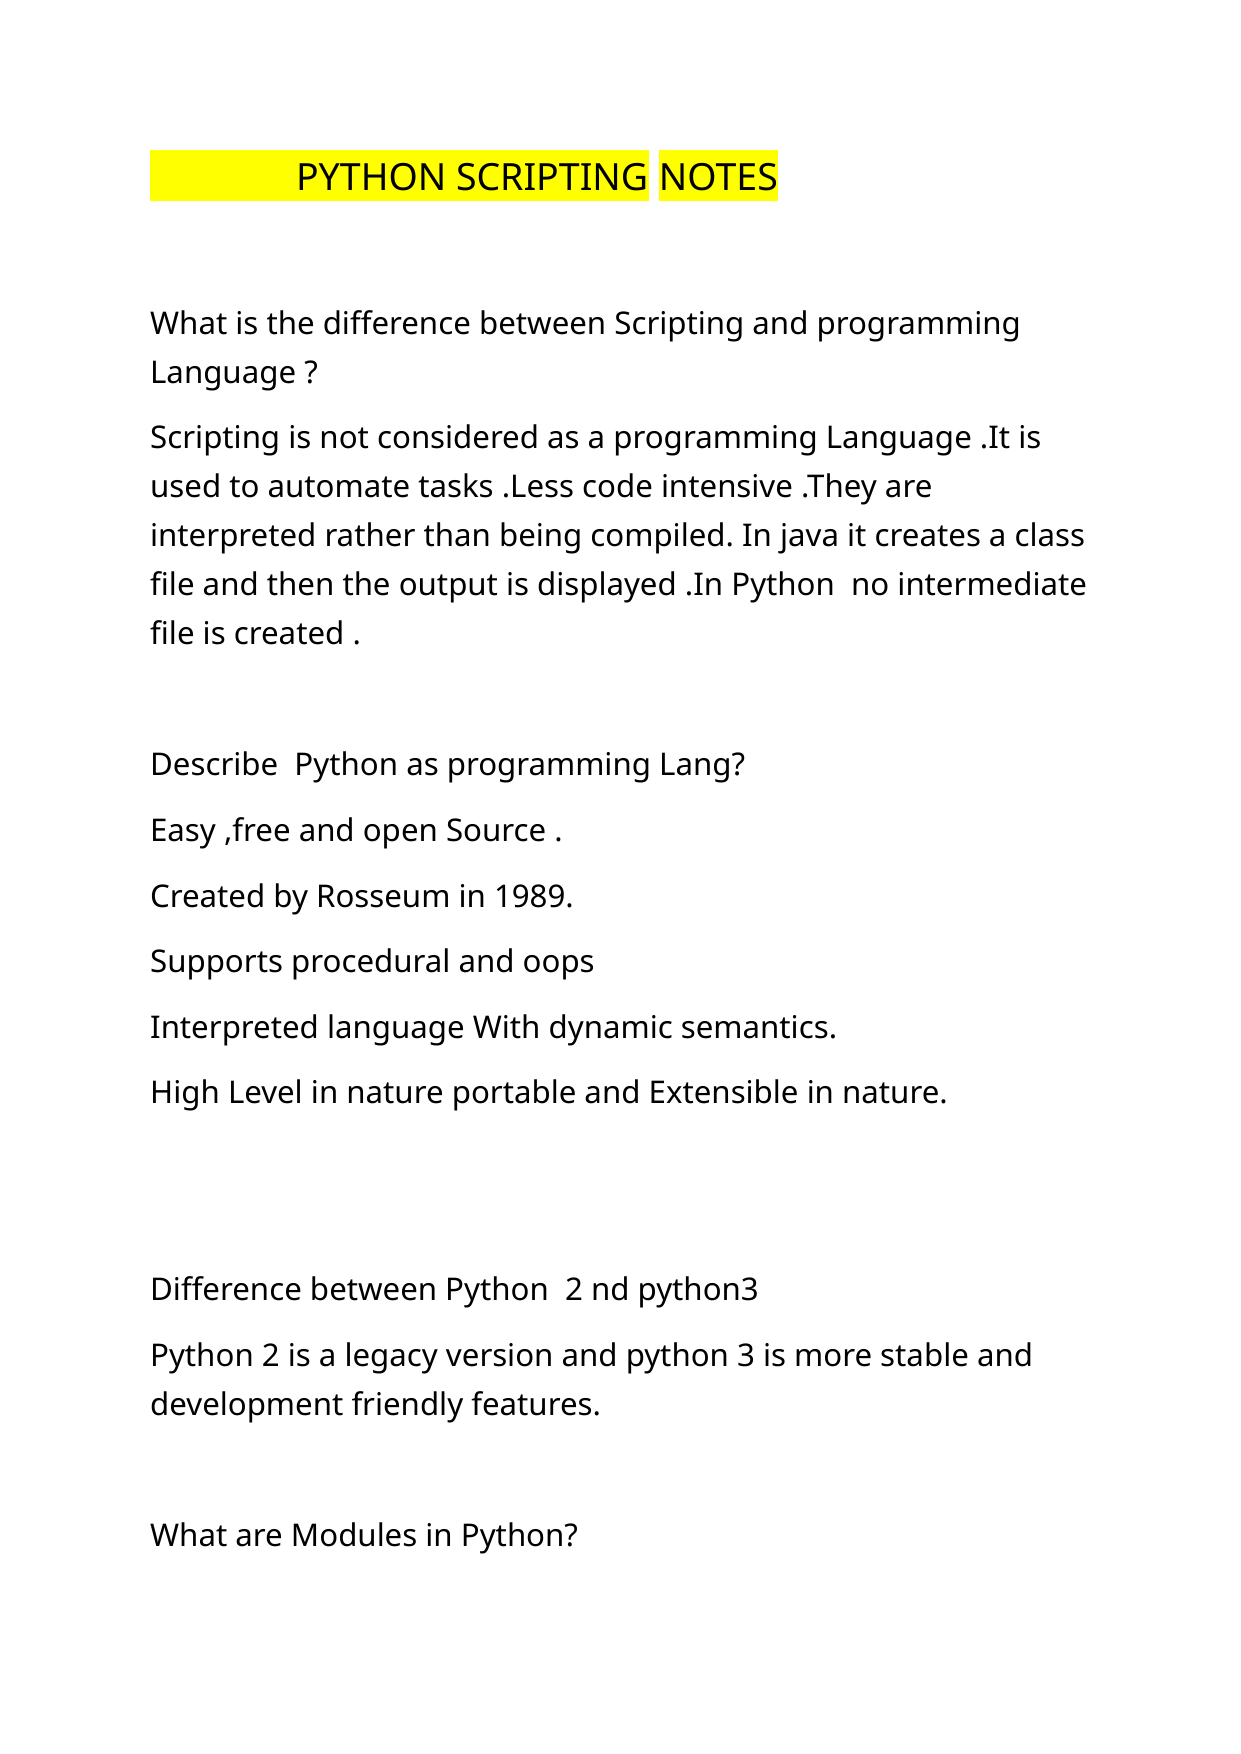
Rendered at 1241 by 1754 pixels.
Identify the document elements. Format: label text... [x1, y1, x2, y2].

text What are Modules in Python? [150, 1513, 1090, 1556]
text Created by Rosseum in 1989. [150, 873, 1090, 916]
text Describe Python as programming Lang? [150, 742, 1090, 785]
text PYTHON SCRIPTING NOTES [150, 150, 1090, 201]
text What is the difference between Scripting and programming Language ? [150, 301, 1090, 392]
text Python 2 is a legacy version and python 3 is more stable and development friendly features. [150, 1333, 1090, 1424]
text Difference between Python 2 nd python3 [150, 1267, 1090, 1310]
text Scripting is not considered as a programming Language .It is used to automate tasks .Less code intensive .They are interpreted rather than being compiled. In java it creates a class file and then the output is displayed .In Python no intermediate file is created . [150, 415, 1090, 654]
text Interpreted language With dynamic semantics. [150, 1005, 1090, 1047]
text High Level in nature portable and Extensible in nature. [150, 1070, 1090, 1113]
text Easy ,free and open Source . [150, 808, 1090, 851]
text Supports procedural and oops [150, 939, 1090, 982]
